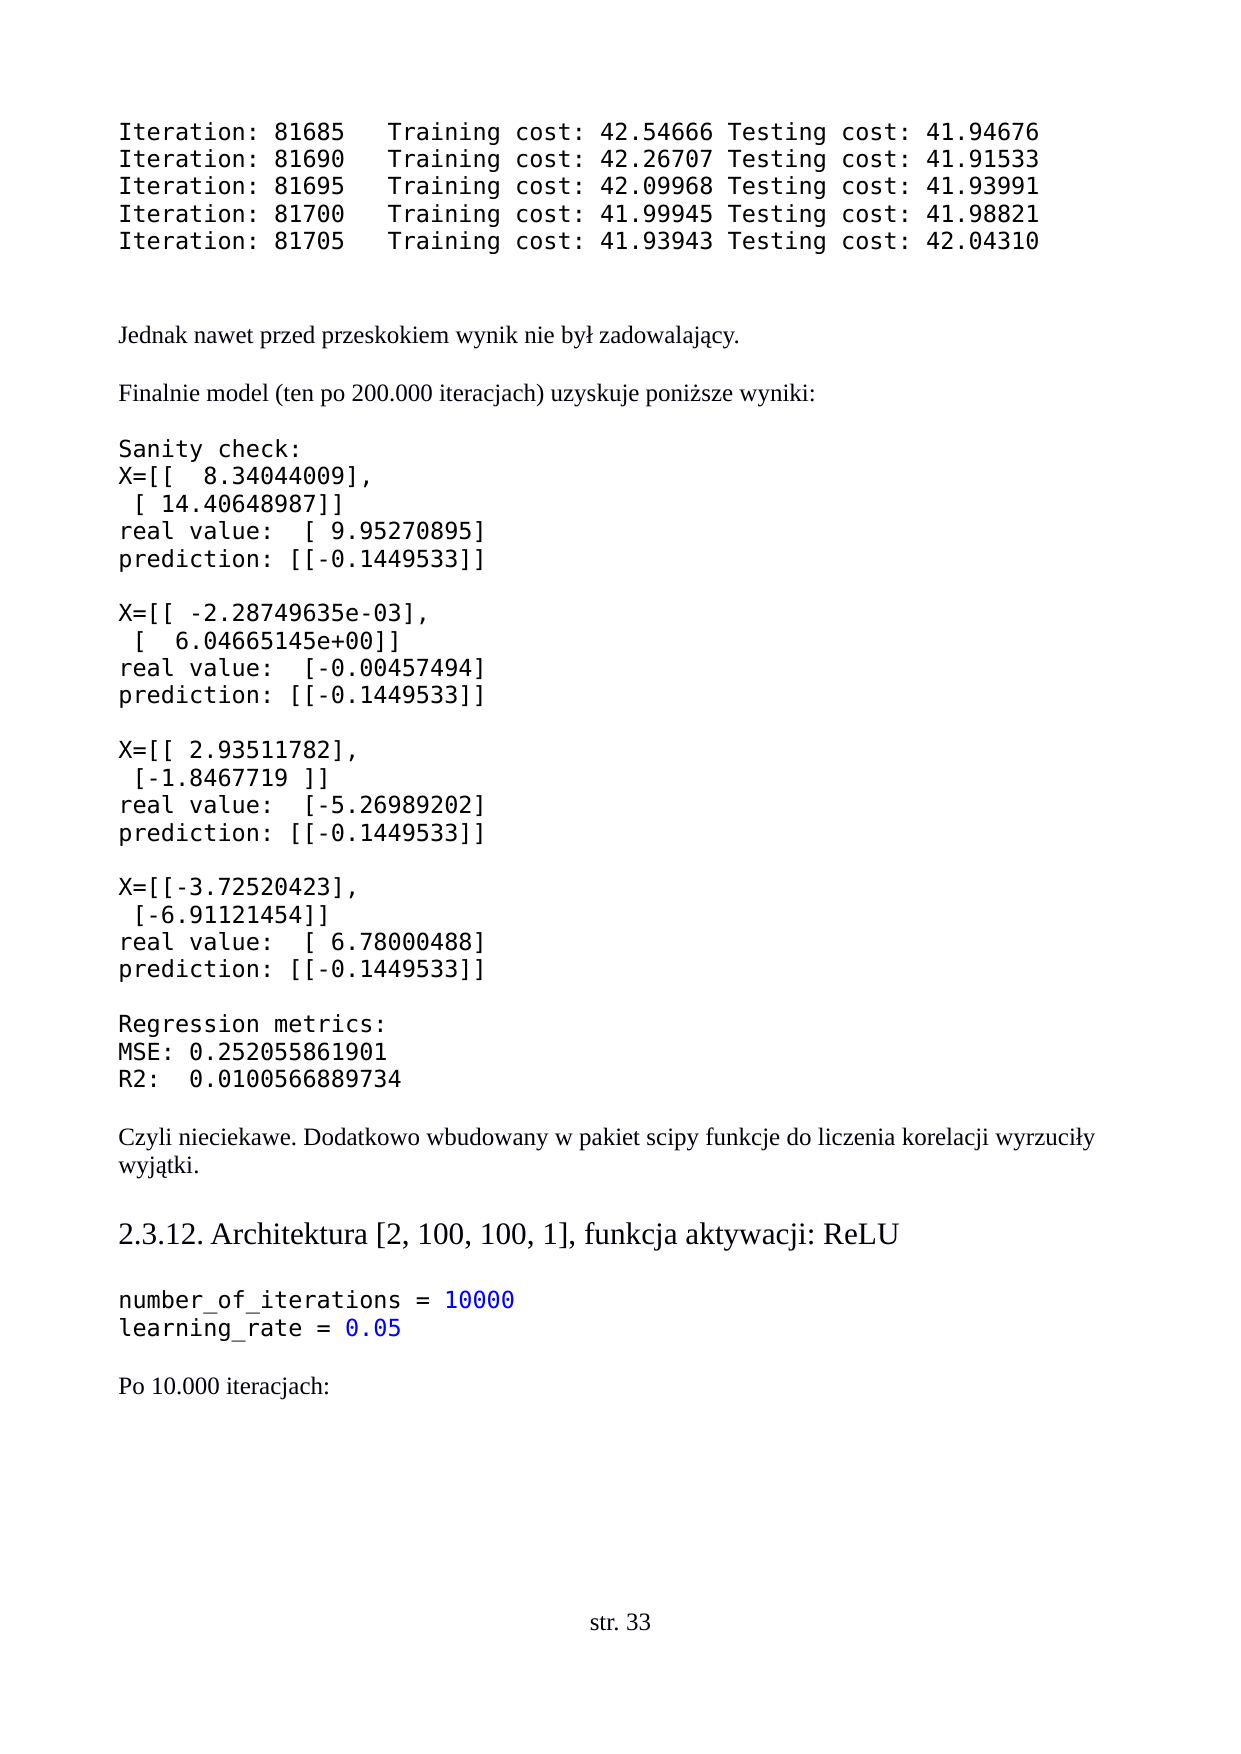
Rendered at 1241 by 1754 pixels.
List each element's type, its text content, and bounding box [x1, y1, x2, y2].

text Finalnie model (ten po 200.000 iteracjach) uzyskuje poniższe wyniki: [118, 378, 1122, 407]
text real value: [ 9.95270895] [118, 518, 1122, 545]
text Iteration: 81685 Training cost: 42.54666 Testing cost: 41.94676 [118, 118, 1122, 146]
text X=[[ -2.28749635e-03], [118, 600, 1122, 627]
text X=[[-3.72520423], [118, 874, 1122, 901]
text Sanity check: [118, 436, 1122, 463]
text real value: [-5.26989202] [118, 792, 1122, 819]
text Iteration: 81690 Training cost: 42.26707 Testing cost: 41.91533 [118, 146, 1122, 173]
text [-1.8467719 ]] [118, 764, 1122, 792]
text Regression metrics: [118, 1011, 1122, 1038]
text X=[[ 8.34044009], [118, 463, 1122, 490]
text Iteration: 81705 Training cost: 41.93943 Testing cost: 42.04310 [118, 228, 1122, 255]
text 2.3.12. Architektura [2, 100, 100, 1], funkcja aktywacji: ReLU [118, 1215, 1122, 1251]
text prediction: [[-0.1449533]] [118, 956, 1122, 983]
text R2: 0.0100566889734 [118, 1066, 1122, 1093]
text prediction: [[-0.1449533]] [118, 682, 1122, 709]
text X=[[ 2.93511782], [118, 737, 1122, 764]
text learning_rate = 0.05 [118, 1314, 1122, 1342]
text prediction: [[-0.1449533]] [118, 545, 1122, 572]
text Iteration: 81695 Training cost: 42.09968 Testing cost: 41.93991 [118, 173, 1122, 200]
text [-6.91121454]] [118, 901, 1122, 929]
text real value: [ 6.78000488] [118, 929, 1122, 956]
text prediction: [[-0.1449533]] [118, 819, 1122, 846]
text [ 14.40648987]] [118, 490, 1122, 518]
text Iteration: 81700 Training cost: 41.99945 Testing cost: 41.98821 [118, 200, 1122, 228]
text [ 6.04665145e+00]] [118, 627, 1122, 655]
text number_of_iterations = 10000 [118, 1287, 1122, 1314]
text MSE: 0.252055861901 [118, 1038, 1122, 1066]
text Czyli nieciekawe. Dodatkowo wbudowany w pakiet scipy funkcje do liczenia korelacji wyrzuciły wyjątki. [118, 1122, 1122, 1179]
text Jednak nawet przed przeskokiem wynik nie był zadowalający. [118, 321, 1122, 349]
text Po 10.000 iteracjach: [118, 1371, 1122, 1400]
text real value: [-0.00457494] [118, 655, 1122, 682]
